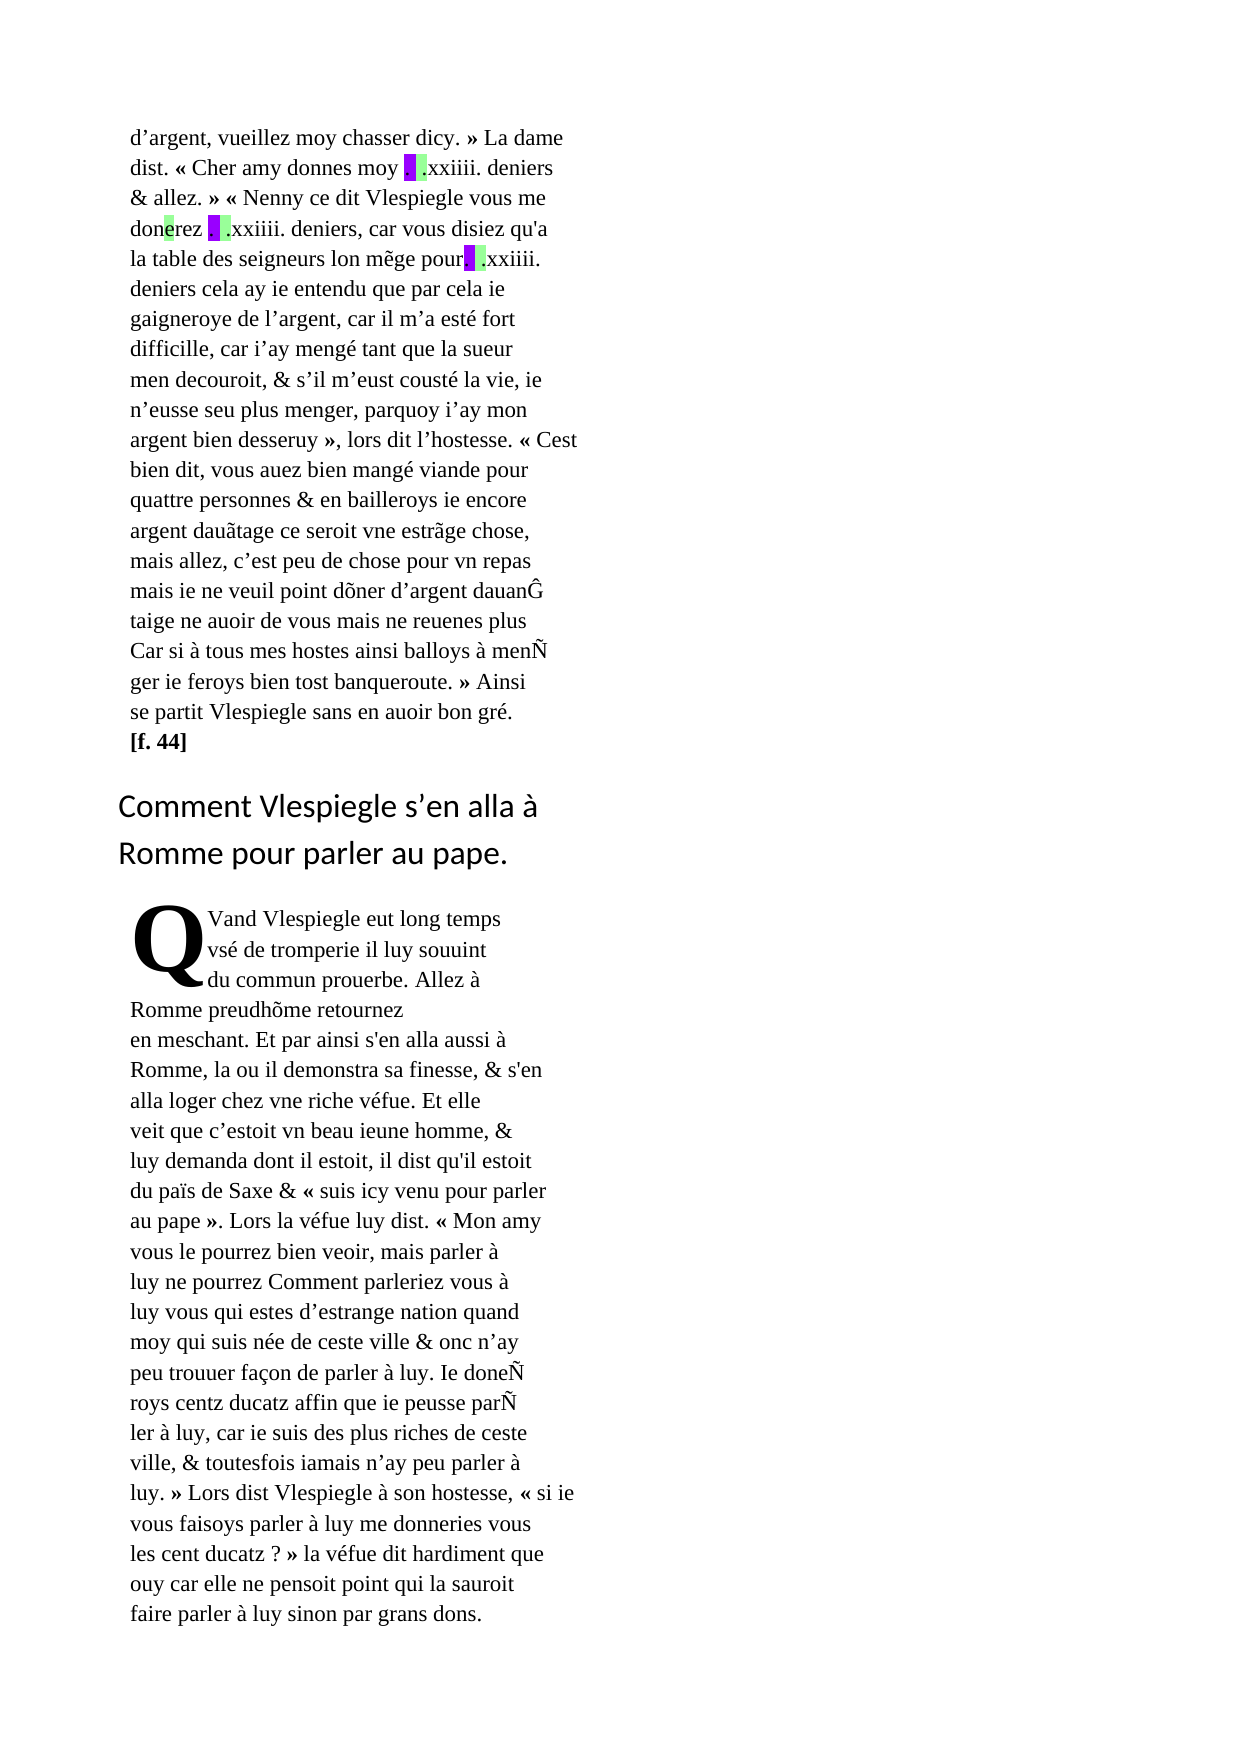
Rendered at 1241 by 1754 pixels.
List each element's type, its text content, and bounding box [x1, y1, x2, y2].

text d’argent, vueillez moy chasser dicy. » La dame dist. « Cher amy donnes moy . .xxiiii. deniers & allez. » « Nenny ce dit Vlespiegle vous me donerez . .xxiiii. deniers, car vous disiez qu'a la table des seigneurs lon mẽge pour. .xxiiii. deniers cela ay ie entendu que par cela ie gaigneroye de l’argent, car il m’a esté fort difficille, car i’ay mengé tant que la sueur men decouroit, & s’il m’eust cousté la vie, ie n’eusse seu plus menger, parquoy i’ay mon argent bien desseruy », lors dit l’hostesse. « Cest bien dit, vous auez bien mangé viande pour quattre personnes & en bailleroys ie encore argent dauãtage ce seroit vne estrãge chose, mais allez, c’est peu de chose pour vn repas mais ie ne veuil point dõner d’argent dauanĜ taige ne auoir de vous mais ne reuenes plus Car si à tous mes hostes ainsi balloys à menÑ ger ie feroys bien tost banqueroute. » Ainsi se partit Vlespiegle sans en auoir bon gré. [f. 44] [118, 118, 1122, 761]
text QVand Vlespiegle eut long temps vsé de tromperie il luy souuint du commun prouerbe. Allez à Romme preudhõme retournez en meschant. Et par ainsi s'en alla aussi à Romme, la ou il demonstra sa finesse, & s'en alla loger chez vne riche véfue. Et elle veit que c’estoit vn beau ieune homme, & luy demanda dont il estoit, il dist qu'il estoit du païs de Saxe & « suis icy venu pour parler au pape ». Lors la véfue luy dist. « Mon amy vous le pourrez bien veoir, mais parler à luy ne pourrez Comment parleriez vous à luy vous qui estes d’estrange nation quand moy qui suis née de ceste ville & onc n’ay peu trouuer façon de parler à luy. Ie doneÑ roys centz ducatz affin que ie peusse parÑ ler à luy, car ie suis des plus riches de ceste ville, & toutesfois iamais n’ay peu parler à luy. » Lors dist Vlespiegle à son hostesse, « si ie vous faisoys parler à luy me donneries vous les cent ducatz ? » la véfue dit hardiment que ouy car elle ne pensoit point qui la sauroit faire parler à luy sinon par grans dons. [118, 899, 1122, 1633]
text Comment Vlespiegle s’en alla à Romme pour parler au pape. [118, 785, 1122, 873]
